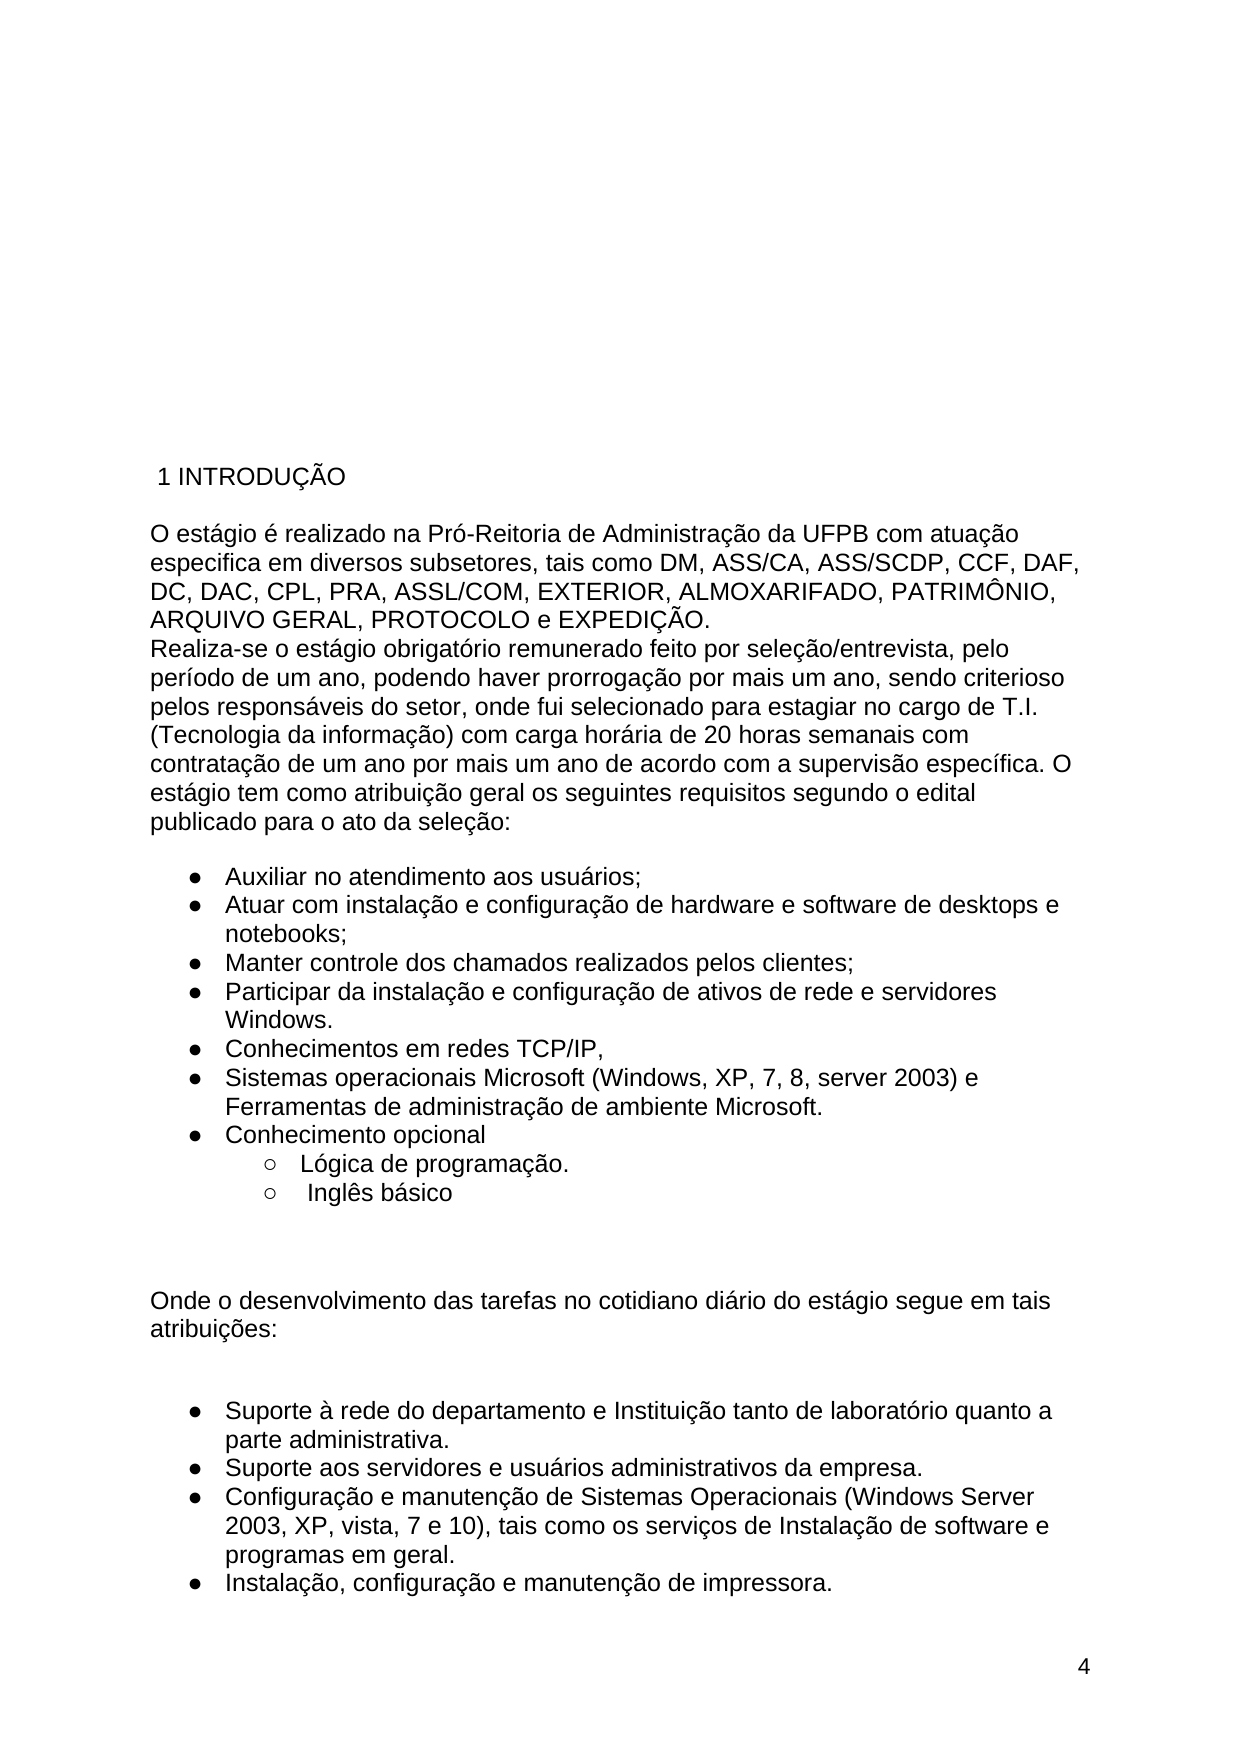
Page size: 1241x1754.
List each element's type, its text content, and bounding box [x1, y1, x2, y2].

list Sistemas operacionais Microsoft (Windows, XP, 7, 8, server 2003) e Ferramentas de administração de ambiente Microsoft. [187, 1063, 1090, 1120]
list Inglês básico [262, 1178, 1090, 1207]
list Atuar com instalação e configuração de hardware e software de desktops e notebooks; [187, 890, 1090, 948]
text O estágio é realizado na Pró-Reitoria de Administração da UFPB com atuação especifica em diversos subsetores, tais como DM, ASS/CA, ASS/SCDP, CCF, DAF, DC, DAC, CPL, PRA, ASSL/COM, EXTERIOR, ALMOXARIFADO, PATRIMÔNIO, ARQUIVO GERAL, PROTOCOLO e EXPEDIÇÃO. [150, 519, 1090, 634]
list Conhecimento opcional [187, 1120, 1090, 1149]
list Conhecimentos em redes TCP/IP, [187, 1034, 1090, 1063]
list Auxiliar no atendimento aos usuários; [187, 862, 1090, 890]
list Suporte à rede do departamento e Instituição tanto de laboratório quanto a parte administrativa. [187, 1396, 1090, 1453]
list Participar da instalação e configuração de ativos de rede e servidores Windows. [187, 977, 1090, 1034]
text 1 INTRODUÇÃO [150, 461, 1090, 490]
list Lógica de programação. [262, 1149, 1090, 1178]
text Realiza-se o estágio obrigatório remunerado feito por seleção/entrevista, pelo período de um ano, podendo haver prorrogação por mais um ano, sendo criterioso pelos responsáveis do setor, onde fui selecionado para estagiar no cargo de T.I. (Tecnologia da informação) com carga horária de 20 horas semanais com contratação de um ano por mais um ano de acordo com a supervisão específica. O estágio tem como atribuição geral os seguintes requisitos segundo o edital publicado para o ato da seleção: [150, 634, 1090, 835]
list Manter controle dos chamados realizados pelos clientes; [187, 948, 1090, 977]
list Configuração e manutenção de Sistemas Operacionais (Windows Server 2003, XP, vista, 7 e 10), tais como os serviços de Instalação de software e programas em geral. [187, 1482, 1090, 1568]
text Onde o desenvolvimento das tarefas no cotidiano diário do estágio segue em tais atribuições: [150, 1286, 1090, 1343]
list Instalação, configuração e manutenção de impressora. [187, 1568, 1090, 1597]
list Suporte aos servidores e usuários administrativos da empresa. [187, 1453, 1090, 1482]
